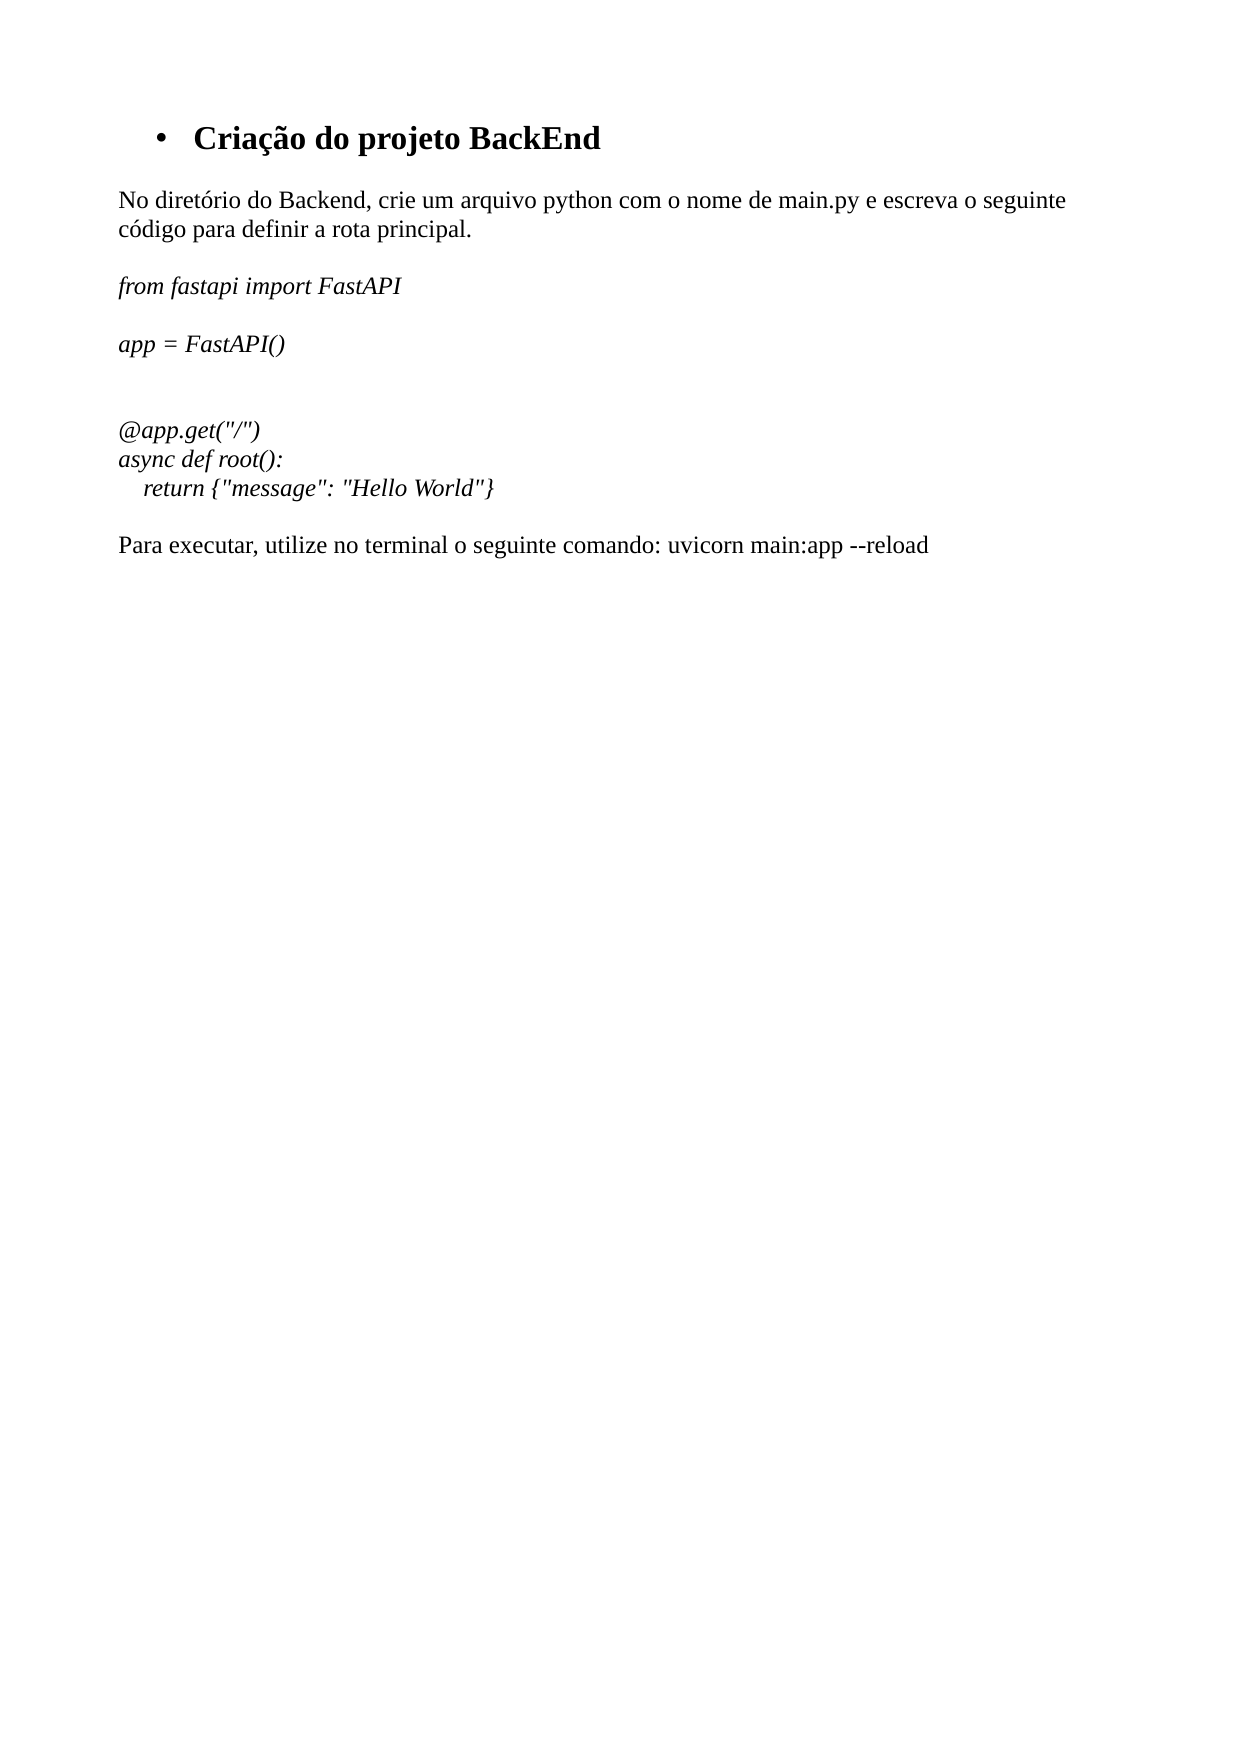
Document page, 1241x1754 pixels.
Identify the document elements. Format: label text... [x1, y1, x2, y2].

text return {"message": "Hello World"} [118, 473, 1122, 501]
text No diretório do Backend, crie um arquivo python com o nome de main.py e escreva o seguinte código para definir a rota principal. [118, 185, 1122, 243]
text Para executar, utilize no terminal o seguinte comando: uvicorn main:app --reload [118, 530, 1122, 559]
text async def root(): [118, 444, 1122, 473]
text app = FastAPI() [118, 329, 1122, 358]
list Criação do projeto BackEnd [156, 118, 1122, 156]
text @app.get("/") [118, 415, 1122, 444]
text from fastapi import FastAPI [118, 271, 1122, 300]
